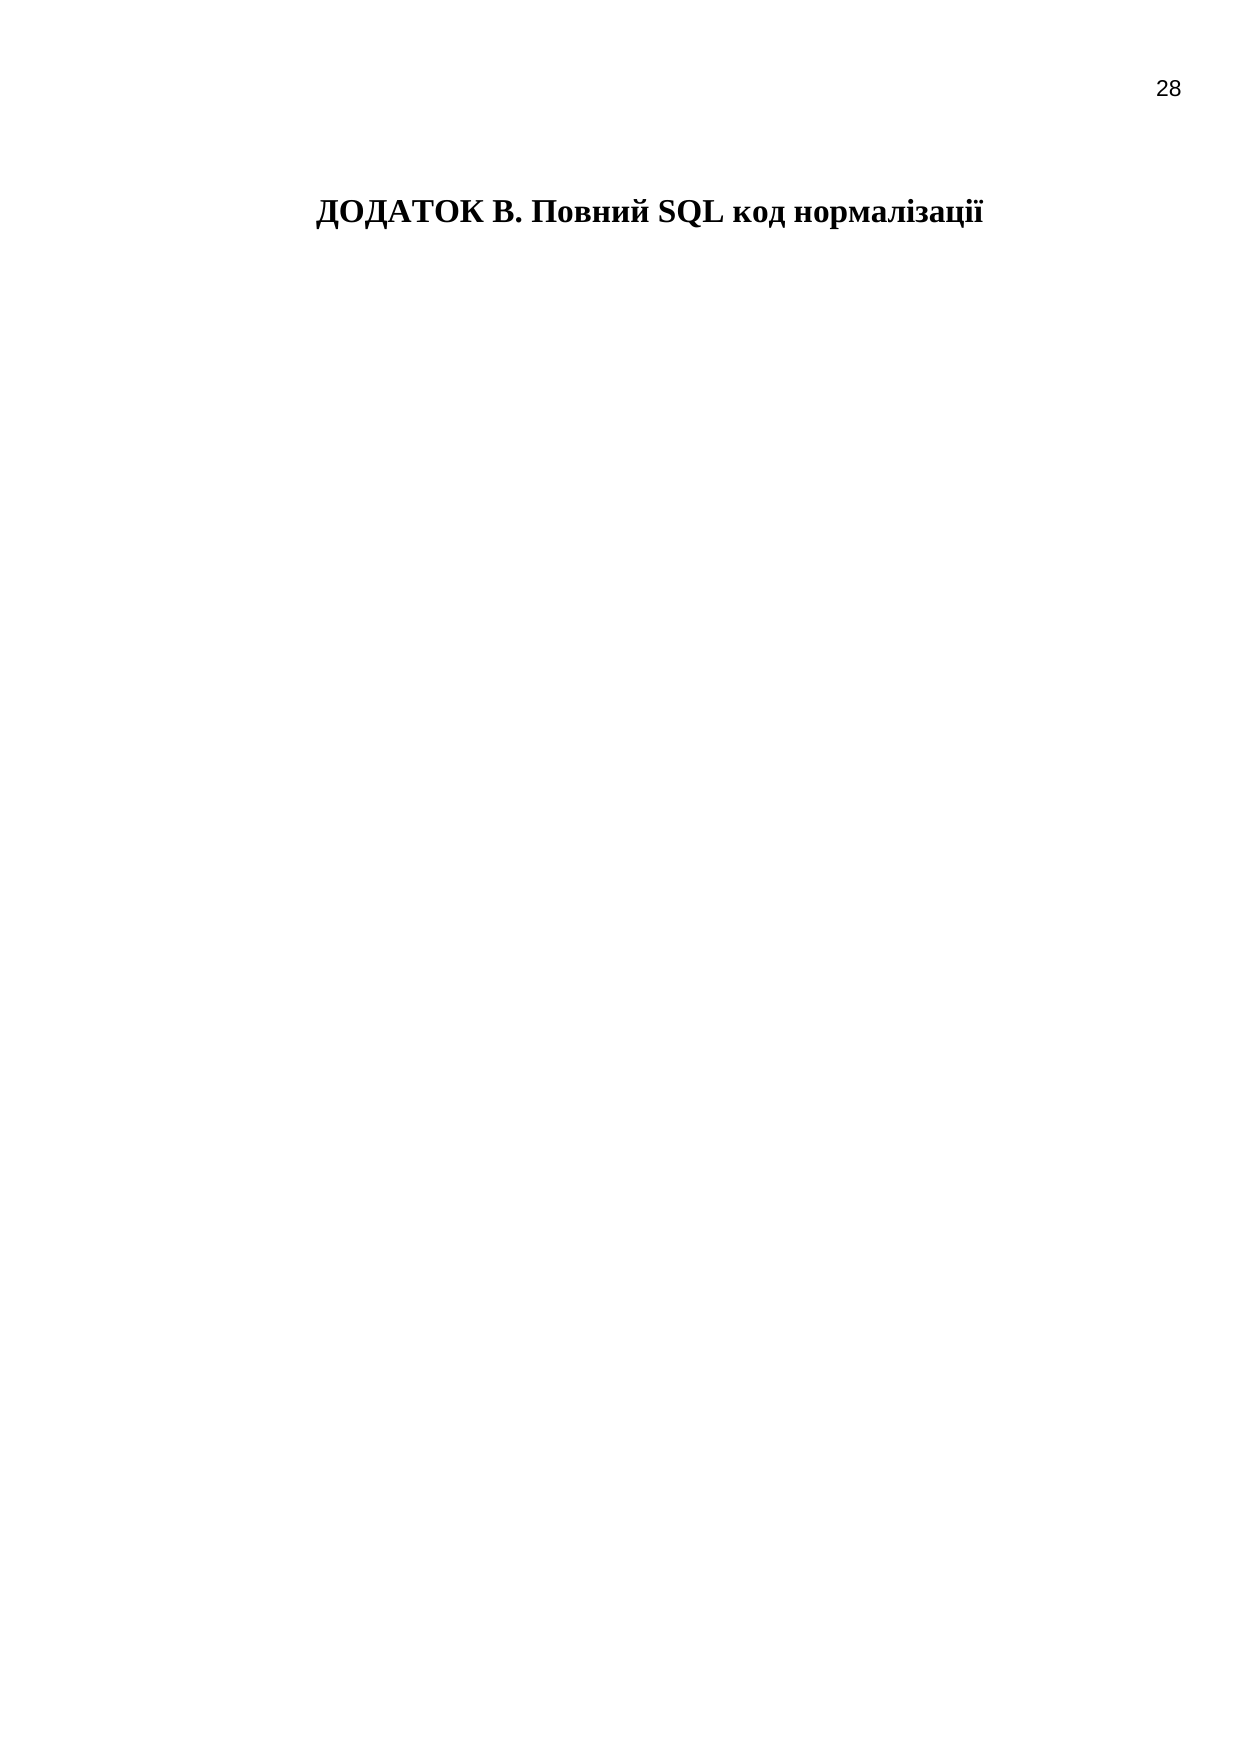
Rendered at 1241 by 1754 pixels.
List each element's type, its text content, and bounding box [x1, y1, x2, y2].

text ДОДАТОК В. Повний SQL код нормалізації [118, 192, 1181, 230]
